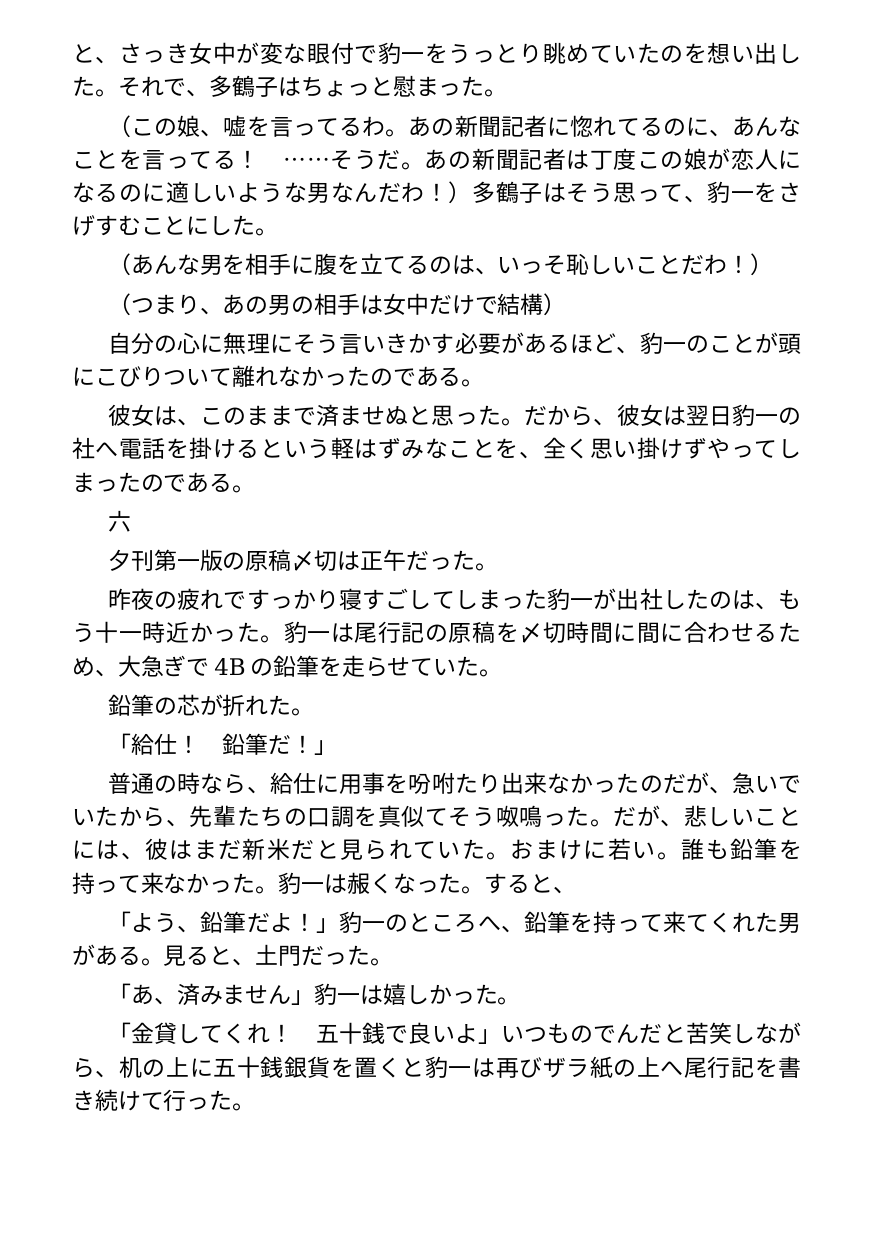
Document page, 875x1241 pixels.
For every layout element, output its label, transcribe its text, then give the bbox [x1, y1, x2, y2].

text （つまり、あの男の相手は女中だけで結構） [72, 286, 802, 320]
text 昨夜の疲れですっかり寝すごしてしまった豹一が出社したのは、もう十一時近かった。豹一は尾行記の原稿を〆切時間に間に合わせるため、大急ぎで4Bの鉛筆を走らせていた。 [72, 582, 802, 682]
text 「あ、済みません」豹一は嬉しかった。 [72, 977, 802, 1010]
text 「金貸してくれ！ 五十銭で良いよ」いつものでんだと苦笑しながら、机の上に五十銭銀貨を置くと豹一は再びザラ紙の上へ尾行記を書き続けて行った。 [72, 1016, 802, 1116]
text 彼女は、このままで済ませぬと思った。だから、彼女は翌日豹一の社へ電話を掛けるという軽はずみなことを、全く思い掛けずやってしまったのである。 [72, 398, 802, 498]
text （あんな男を相手に腹を立てるのは、いっそ恥しいことだわ！） [72, 247, 802, 281]
text 夕刊第一版の原稿〆切は正午だった。 [72, 543, 802, 576]
text 普通の時なら、給仕に用事を吩咐たり出来なかったのだが、急いでいたから、先輩たちの口調を真似てそう呶鳴った。だが、悲しいことには、彼はまだ新米だと見られていた。おまけに若い。誰も鉛筆を持って来なかった。豹一は赧くなった。すると、 [72, 766, 802, 899]
text 「給仕！ 鉛筆だ！」 [72, 727, 802, 760]
text 「よう、鉛筆だよ！」豹一のところへ、鉛筆を持って来てくれた男がある。見ると、土門だった。 [72, 905, 802, 971]
text （この娘、嘘を言ってるわ。あの新聞記者に惚れてるのに、あんなことを言ってる！ ……そうだ。あの新聞記者は丁度この娘が恋人になるのに適しいような男なんだわ！）多鶴子はそう思って、豹一をさげすむことにした。 [72, 108, 802, 241]
text 自分の心に無理にそう言いきかす必要があるほど、豹一のことが頭にこびりついて離れなかったのである。 [72, 326, 802, 392]
text 鉛筆の芯が折れた。 [72, 688, 802, 721]
text 六 [72, 504, 802, 537]
text と、さっき女中が変な眼付で豹一をうっとり眺めていたのを想い出した。それで、多鶴子はちょっと慰まった。 [72, 36, 802, 102]
